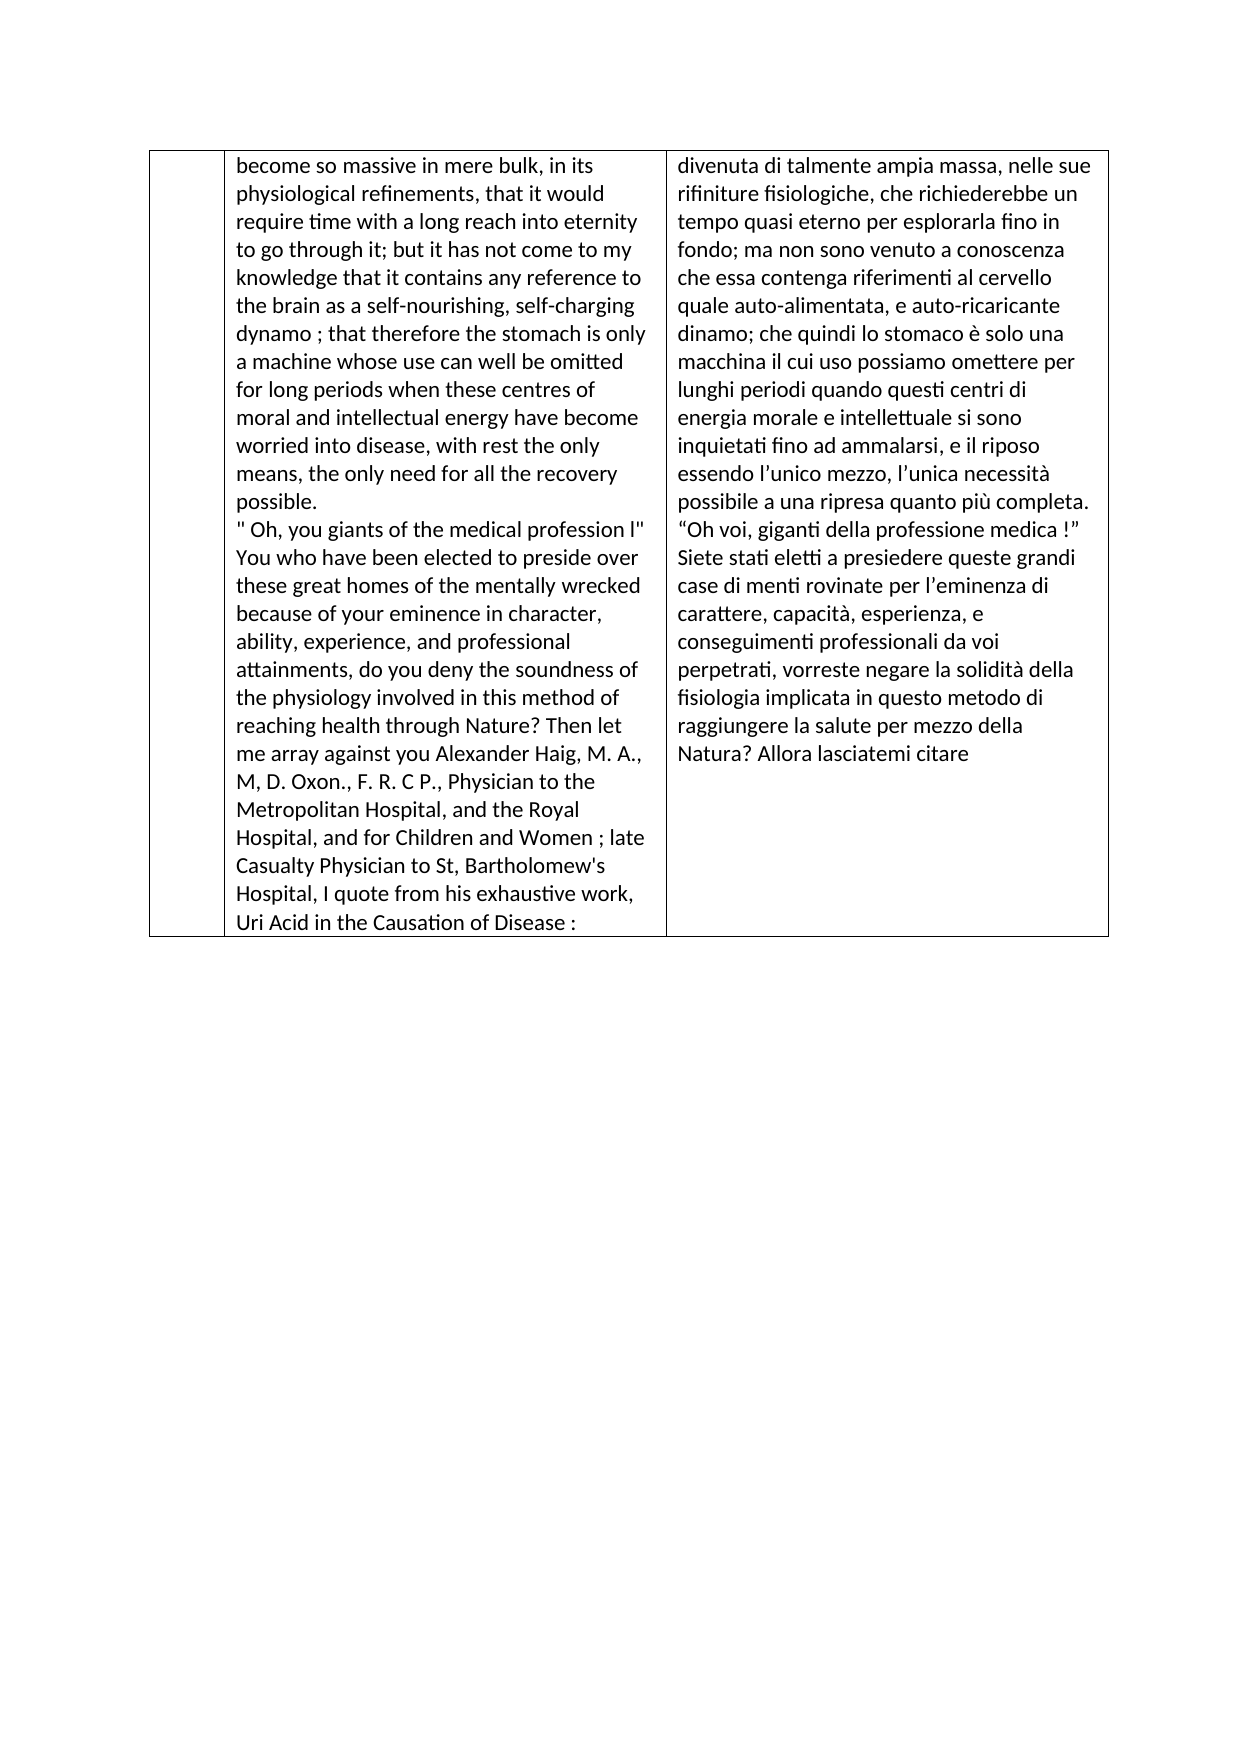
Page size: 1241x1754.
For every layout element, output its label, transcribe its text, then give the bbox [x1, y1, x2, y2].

table_cell become so massive in mere bulk, in its physiological refinements, that it would require time with a long reach into eternity to go through it; but it has not come to my knowledge that it contains any reference to the brain as a self-nourishing, self-charging dynamo ; that therefore the stomach is only a machine whose use can well be omitted for long periods when these centres of moral and intellectual energy have become worried into disease, with rest the only means, the only need for all the recovery possible. " Oh, you giants of the medical profession l" You who have been elected to preside over these great homes of the mentally wrecked because of your eminence in character, ability, experience, and professional attainments, do you deny the soundness of the physiology involved in this method of reaching health through Nature? Then let me array against you Alexander Haig, M. A., M, D. Oxon., F. R. C P., Physician to the Metropolitan Hospital, and the Royal Hospital, and for Children and Women ; late Casualty Physician to St, Bartholomew's Hospital, I quote from his exhaustive work, Uri Acid in the Causation of Disease : [225, 151, 666, 936]
table_cell divenuta di talmente ampia massa, nelle sue rifiniture fisiologiche, che richiederebbe un tempo quasi eterno per esplorarla fino in fondo; ma non sono venuto a conoscenza che essa contenga riferimenti al cervello quale auto-alimentata, e auto-ricaricante dinamo; che quindi lo stomaco è solo una macchina il cui uso possiamo omettere per lunghi periodi quando questi centri di energia morale e intellettuale si sono inquietati fino ad ammalarsi, e il riposo essendo l’unico mezzo, l’unica necessità possibile a una ripresa quanto più completa. “Oh voi, giganti della professione medica !” Siete stati eletti a presiedere queste grandi case di menti rovinate per l’eminenza di carattere, capacità, esperienza, e conseguimenti professionali da voi perpetrati, vorreste negare la solidità della fisiologia implicata in questo metodo di raggiungere la salute per mezzo della Natura? Allora lasciatemi citare [667, 151, 1108, 936]
table_cell [150, 151, 224, 936]
